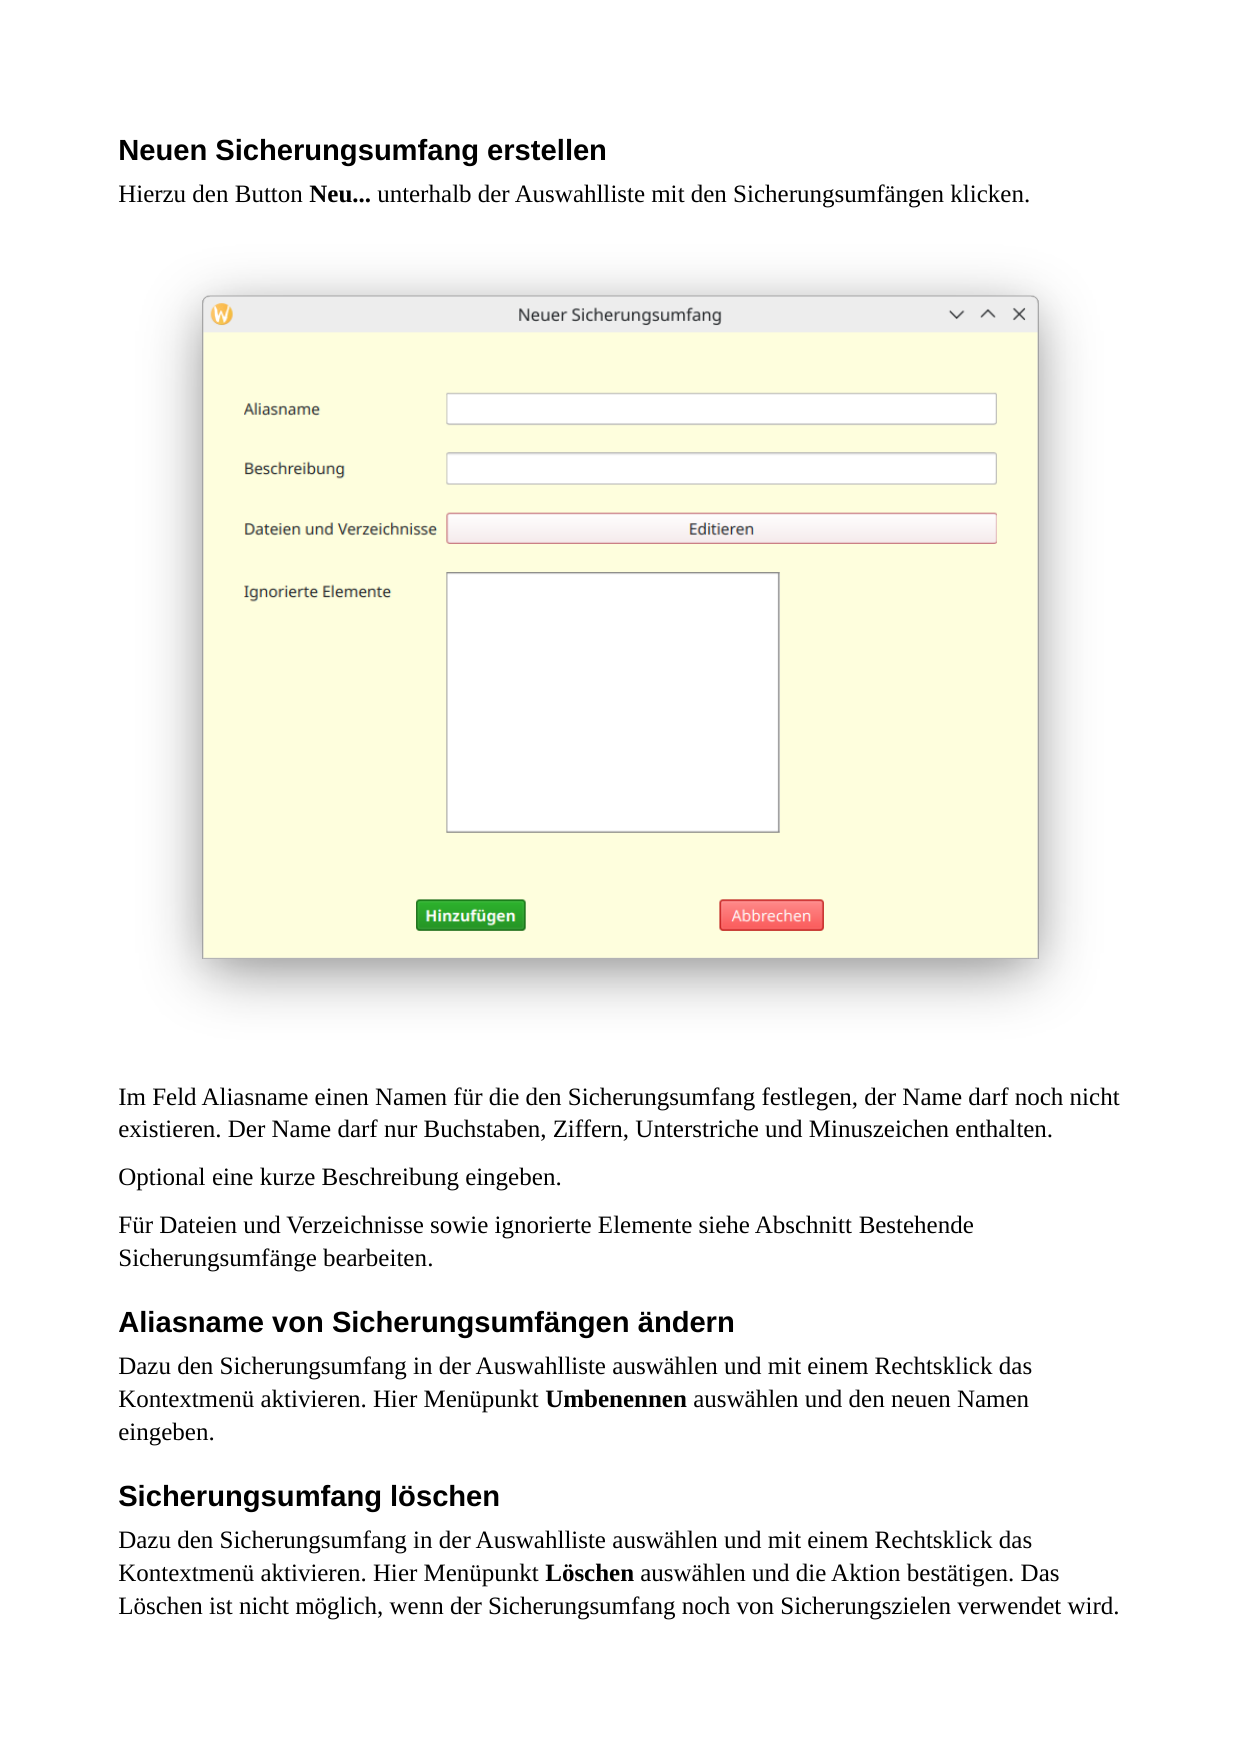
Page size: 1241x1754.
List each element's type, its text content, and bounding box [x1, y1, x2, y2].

subtitle Aliasname von Sicherungsumfängen ändern [118, 1305, 1122, 1338]
text Dazu den Sicherungsumfang in der Auswahlliste auswählen und mit einem Rechtsklick das Kontextmenü aktivieren. Hier Menüpunkt Umbenennen auswählen und den neuen Namen eingeben. [118, 1351, 1122, 1446]
picture [118, 226, 1123, 1059]
text Hierzu den Button Neu... unterhalb der Auswahlliste mit den Sicherungsumfängen klicken. [118, 179, 1122, 207]
text Im Feld Aliasname einen Namen für die den Sicherungsumfang festlegen, der Name darf noch nicht existieren. Der Name darf nur Buchstaben, Ziffern, Unterstriche und Minuszeichen enthalten. [118, 1059, 1122, 1143]
text Dazu den Sicherungsumfang in der Auswahlliste auswählen und mit einem Rechtsklick das Kontextmenü aktivieren. Hier Menüpunkt Löschen auswählen und die Aktion bestätigen. Das Löschen ist nicht möglich, wenn der Sicherungsumfang noch von Sicherungszielen verwendet wird. [118, 1525, 1122, 1620]
text Optional eine kurze Beschreibung eingeben. [118, 1162, 1122, 1191]
text Für Dateien und Verzeichnisse sowie ignorierte Elemente siehe Abschnitt Bestehende Sicherungsumfänge bearbeiten. [118, 1210, 1122, 1272]
subtitle Neuen Sicherungsumfang erstellen [118, 133, 1122, 166]
subtitle Sicherungsumfang löschen [118, 1479, 1122, 1513]
